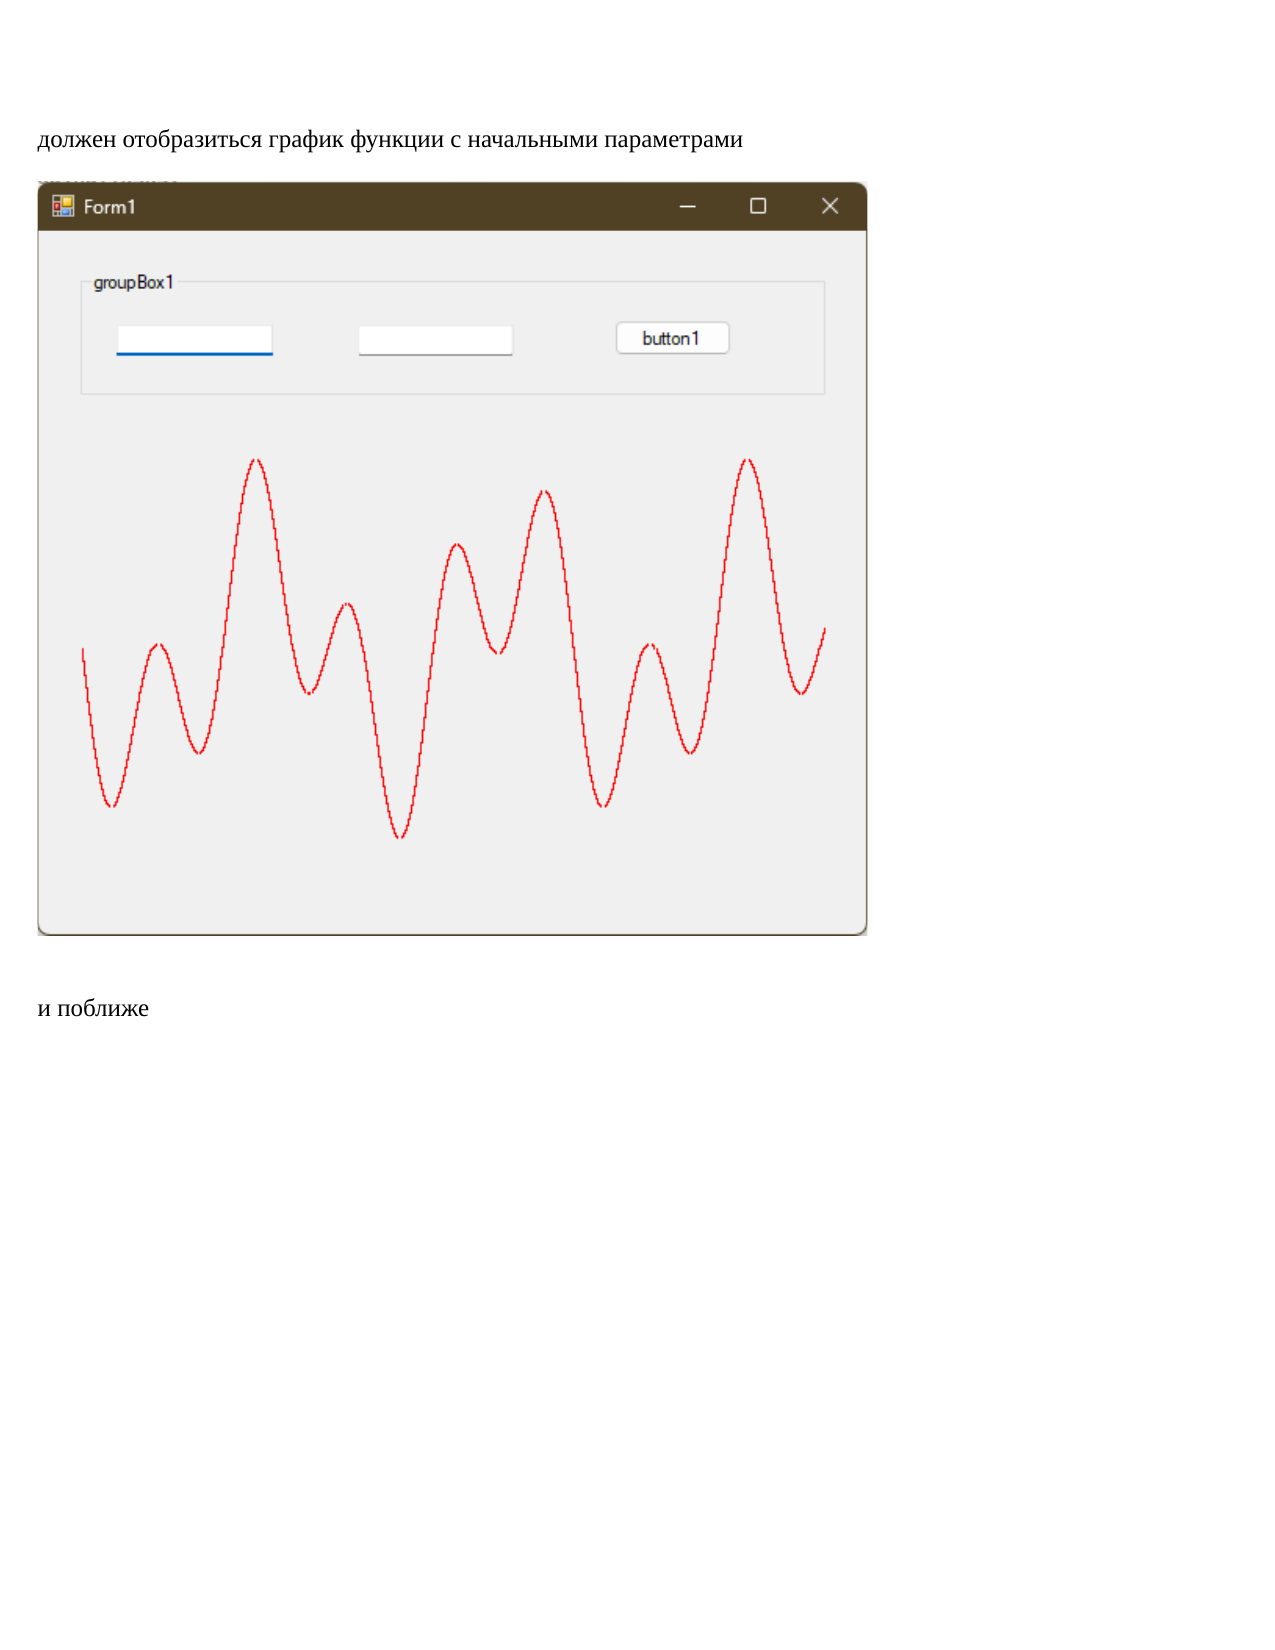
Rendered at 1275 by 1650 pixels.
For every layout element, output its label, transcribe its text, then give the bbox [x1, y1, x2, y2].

text и поближе [37, 993, 1237, 1022]
picture [37, 181, 868, 936]
text должен отобразиться график функции с начальными параметрами [37, 124, 1237, 152]
